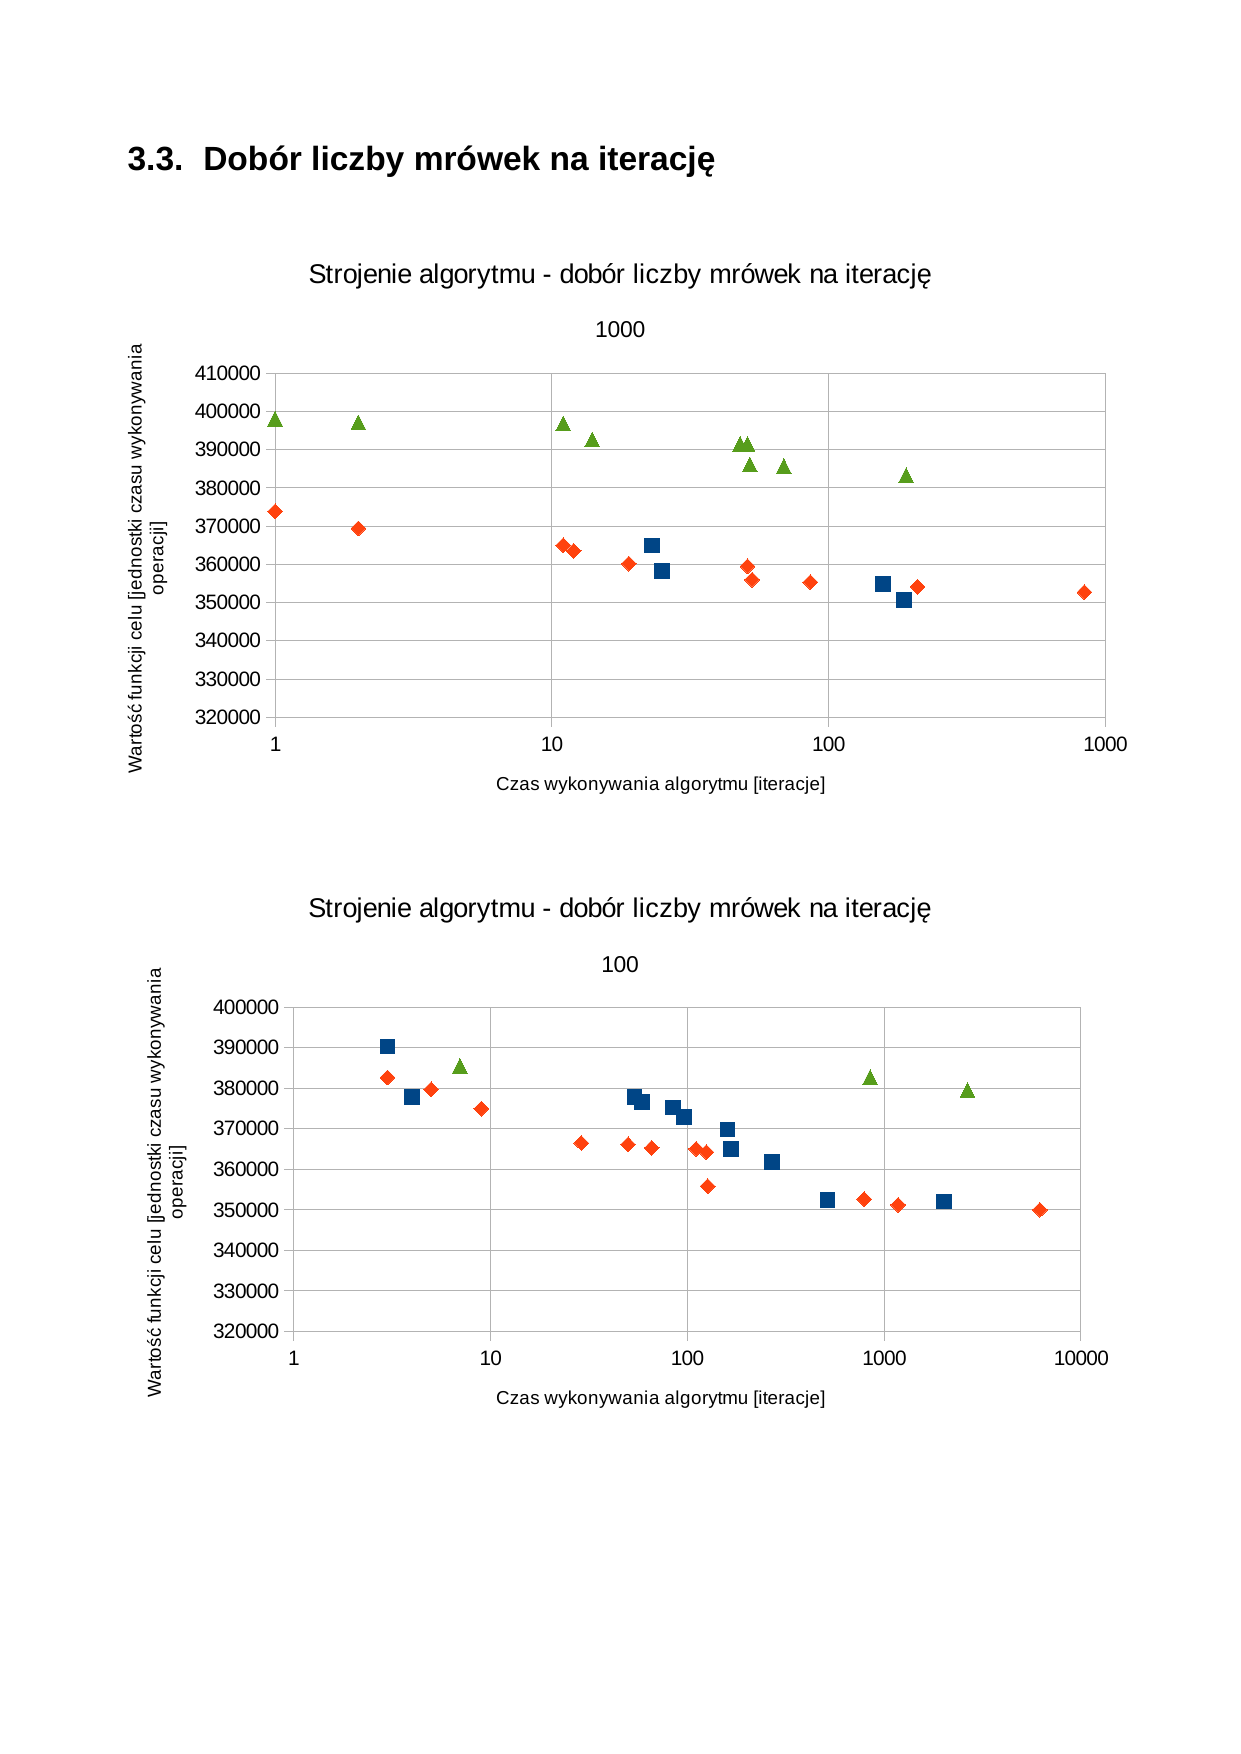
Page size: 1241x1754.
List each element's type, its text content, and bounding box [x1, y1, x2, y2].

subtitle Dobór liczby mrówek na iterację [118, 139, 1122, 178]
